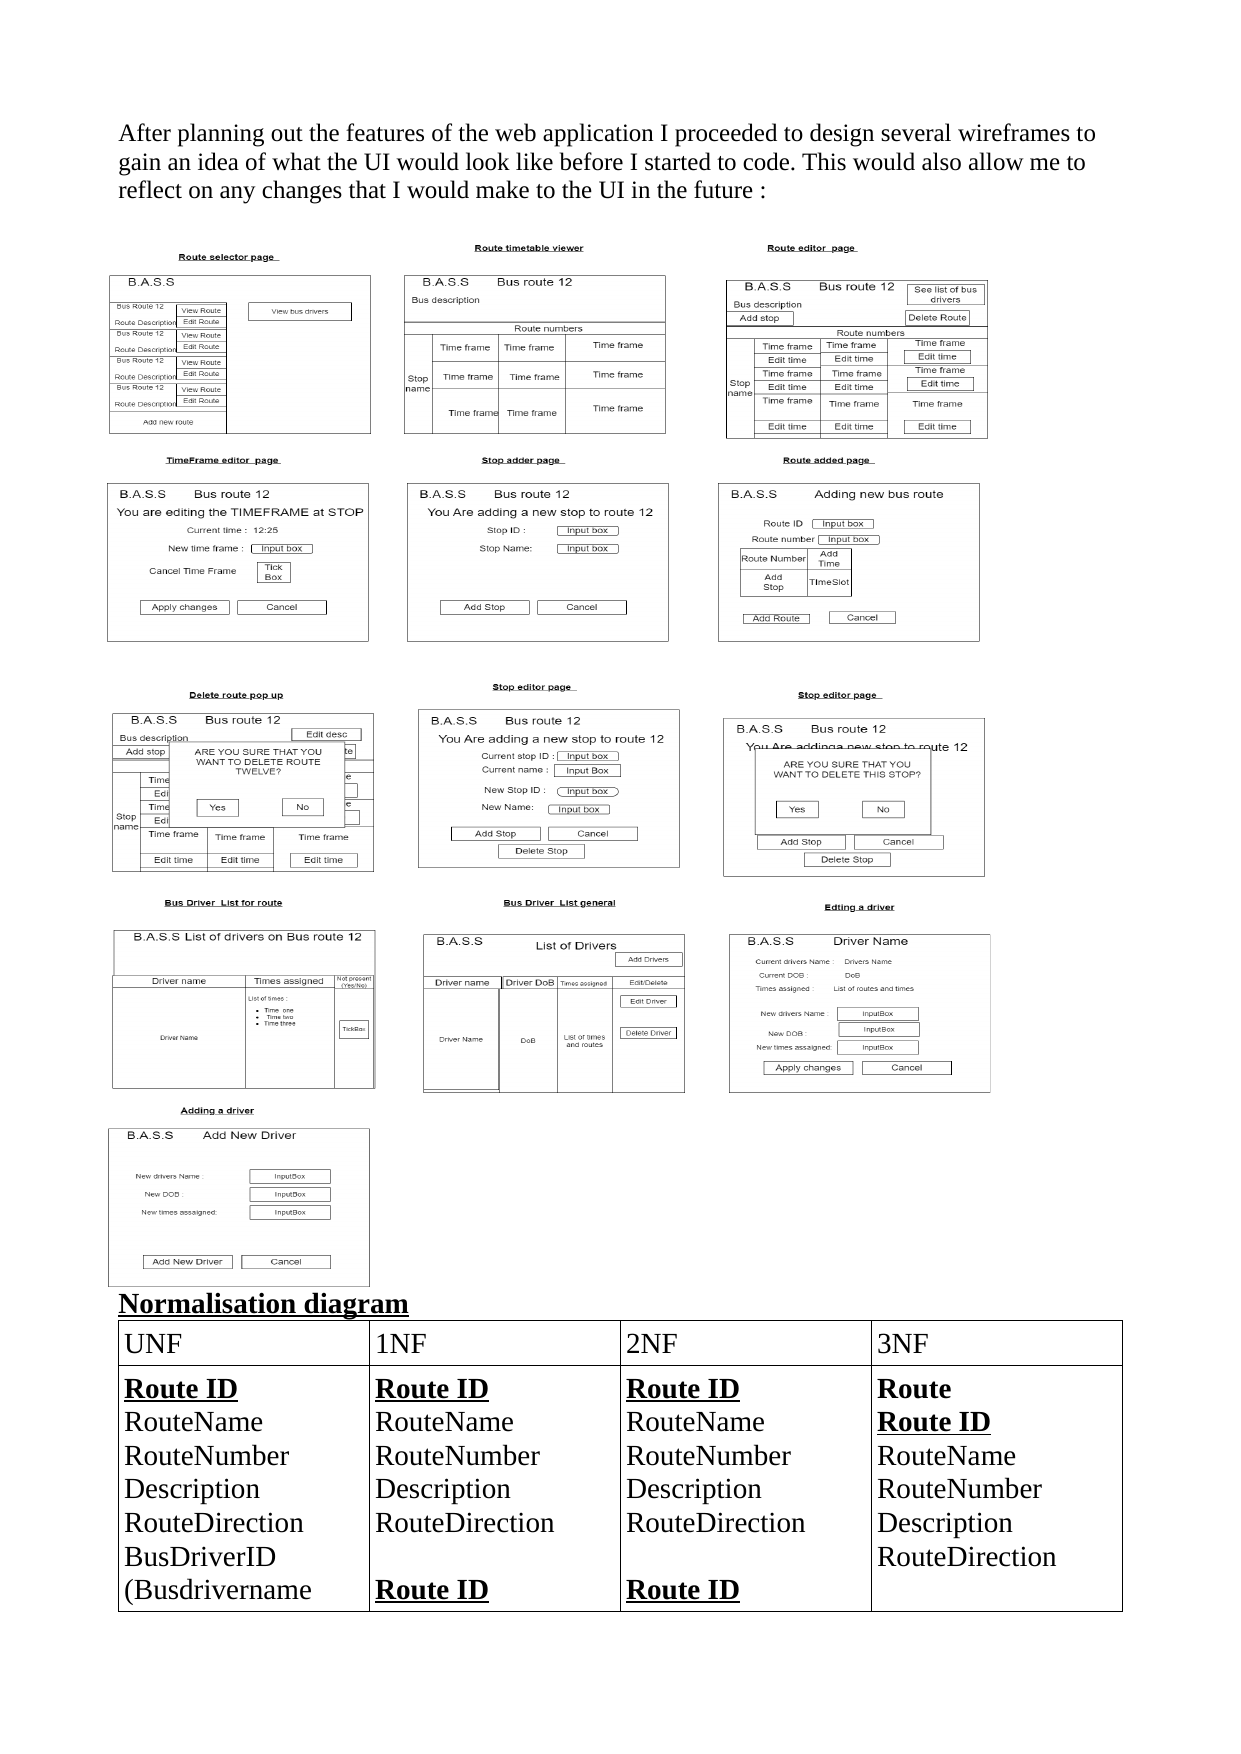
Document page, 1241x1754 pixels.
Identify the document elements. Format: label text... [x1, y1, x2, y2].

table_cell Route ID RouteName RouteNumber Description RouteDirection Route ID [370, 1366, 620, 1611]
table_header 1NF [370, 1321, 620, 1365]
text After planning out the features of the web application I proceeded to design several wireframes to gain an idea of what the UI would look like before I started to code. This would also allow me to reflect on any changes that I would make to the UI in the future : [118, 118, 1122, 204]
table_header 3NF [872, 1321, 1122, 1365]
picture [101, 230, 991, 1287]
table_header UNF [119, 1321, 369, 1365]
table_header 2NF [621, 1321, 871, 1365]
table_cell Route ID RouteName RouteNumber Description RouteDirection BusDriverID (Busdrivername [119, 1366, 369, 1611]
text Normalisation diagram [118, 698, 1122, 1320]
table_cell Route Route ID RouteName RouteNumber Description RouteDirection [872, 1366, 1122, 1611]
table_cell Route ID RouteName RouteNumber Description RouteDirection Route ID [621, 1366, 871, 1611]
